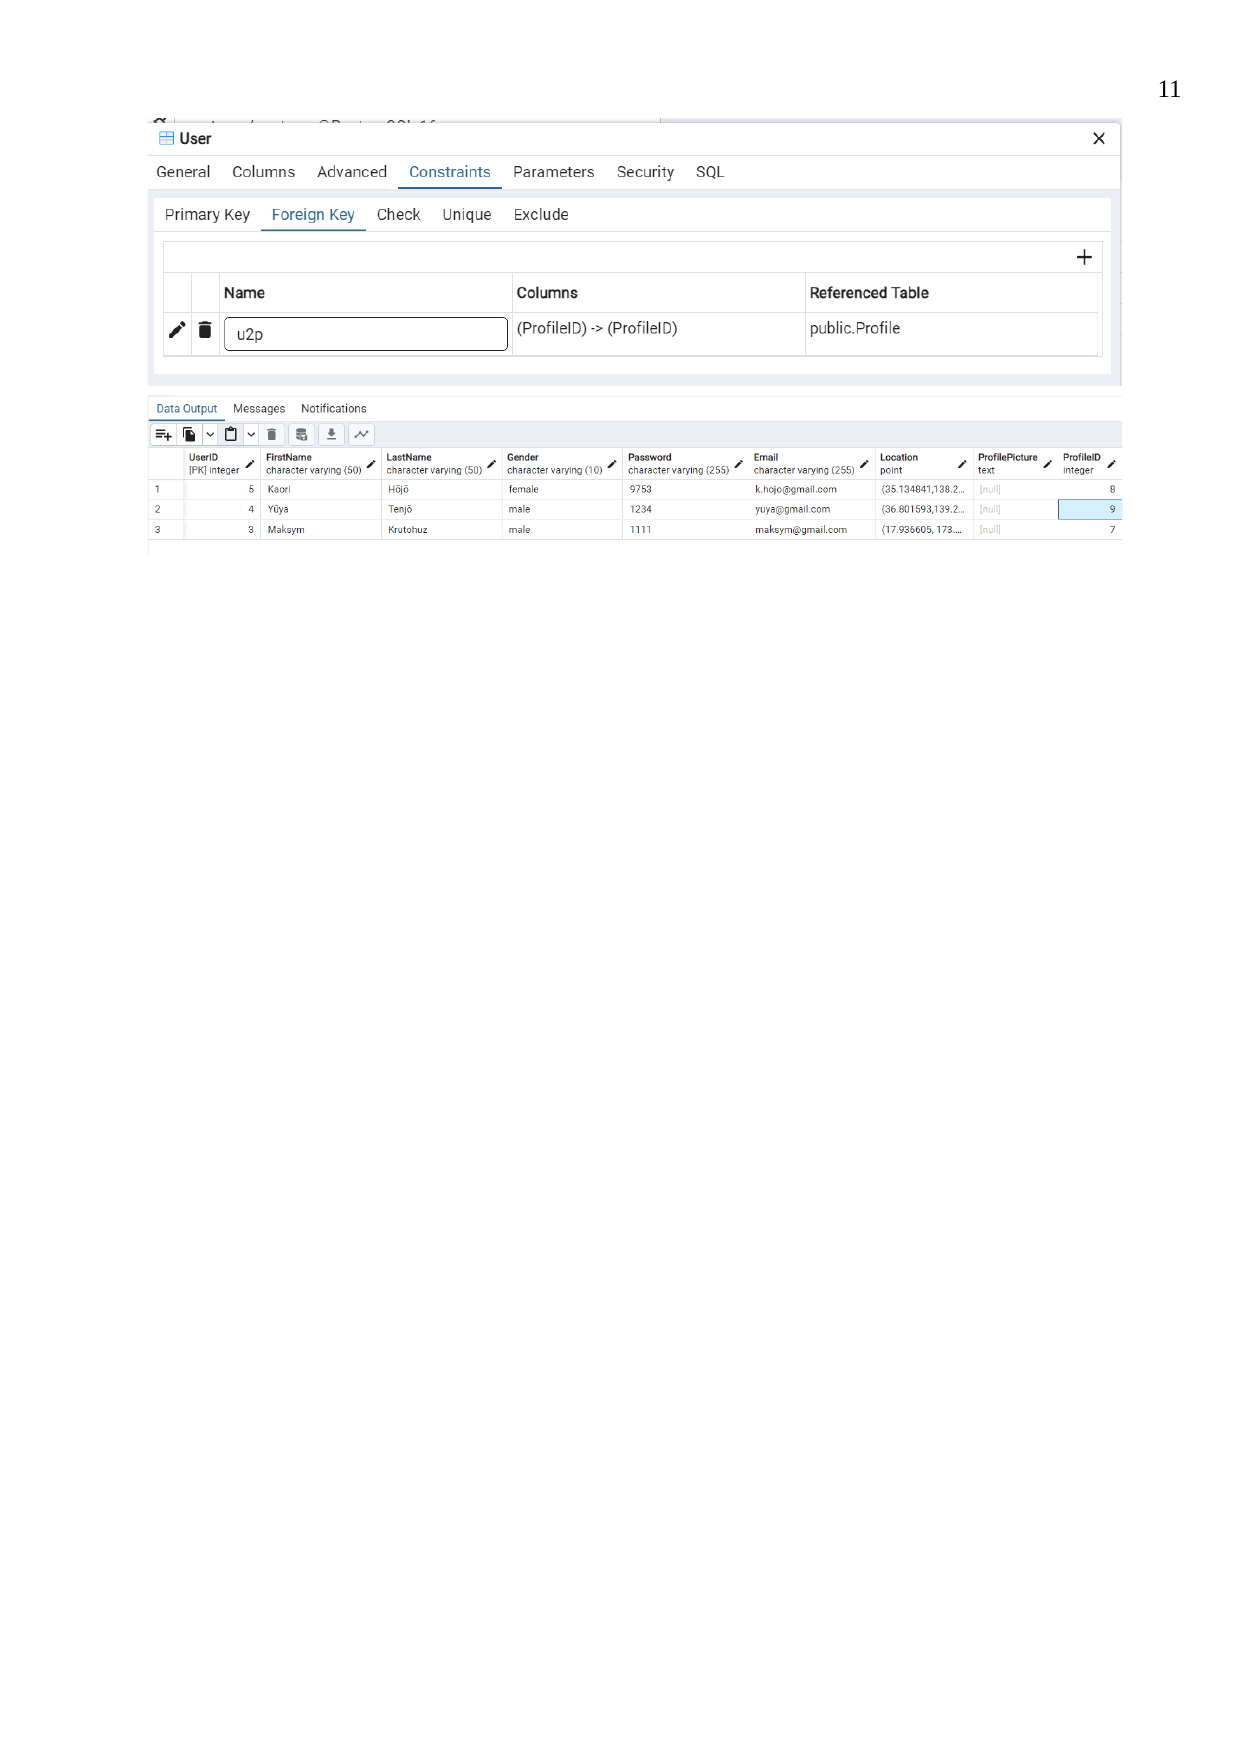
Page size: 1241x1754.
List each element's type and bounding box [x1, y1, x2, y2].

picture [147, 118, 1123, 386]
picture [147, 395, 1123, 555]
